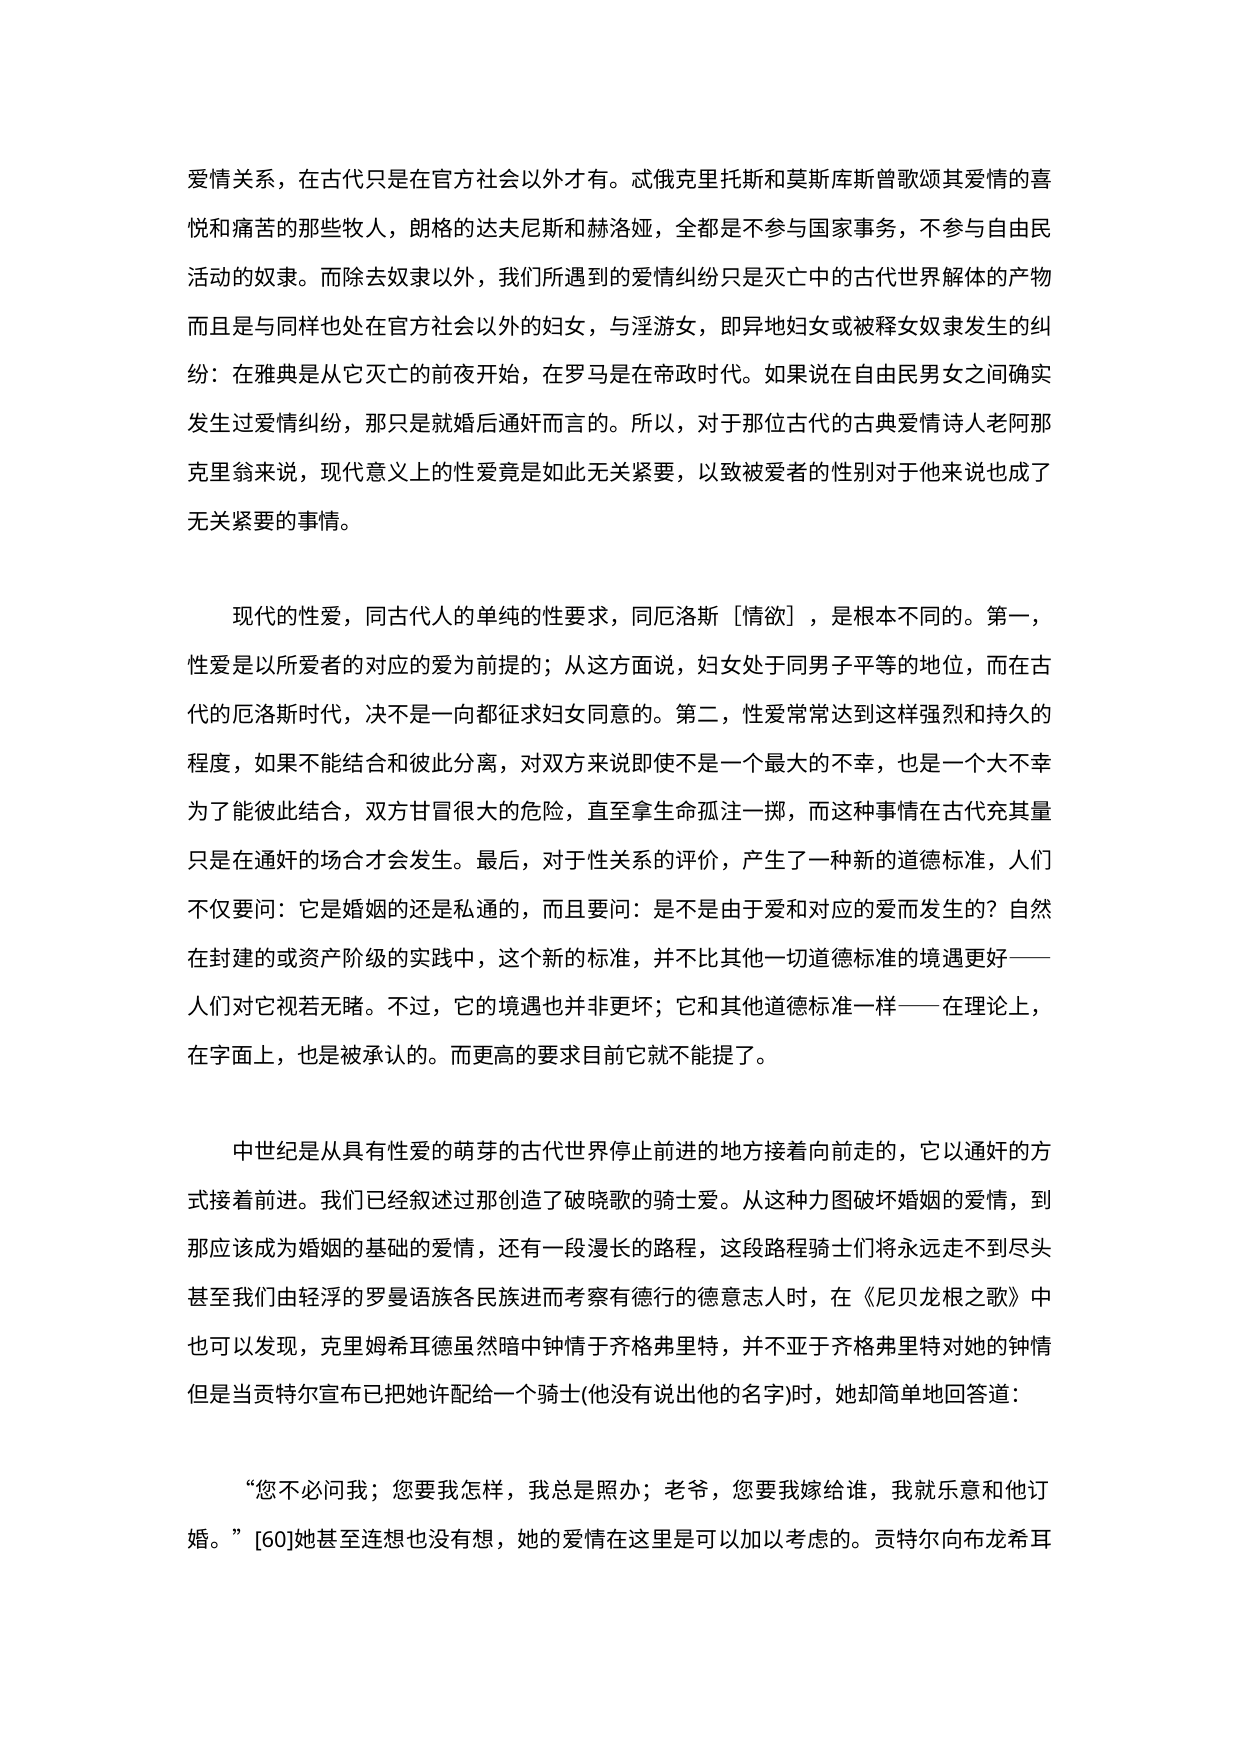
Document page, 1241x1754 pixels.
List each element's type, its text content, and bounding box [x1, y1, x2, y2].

text 中世纪是从具有性爱的萌芽的古代世界停止前进的地方接着向前走的，它以通奸的方式接着前进。我们已经叙述过那创造了破晓歌的骑士爱。从这种力图破坏婚姻的爱情，到那应该成为婚姻的基础的爱情，还有一段漫长的路程，这段路程骑士们将永远走不到尽头。甚至我们由轻浮的罗曼语族各民族进而考察有德行的德意志人时，在《尼贝龙根之歌》中也可以发现，克里姆希耳德虽然暗中钟情于齐格弗里特，并不亚于齐格弗里特对她的钟情，但是当贡特尔宣布已把她许配给一个骑士(他没有说出他的名字)时，她却简单地回答道： [187, 1133, 1053, 1410]
text 在中世纪以前，是谈不到个人的性爱的。不言而喻，形态的美丽、亲密的交往、融洽的情性等等，都曾引起异性对于发生性关系的热望；同谁发生这种最亲密的关系，无论对男子还是对女子都不是完全无所谓的。但是这距离现代的性爱还很远很远。在整个古代，婚姻都是由父母为当事人缔结的，当事人则安心顺从。古代所仅有的那一点夫妇之爱，并不是主观的爱好，而是客观的义务；不是婚姻的基础，而是婚姻的附加物。现代意义上的爱情关系，在古代只是在官方社会以外才有。忒俄克里托斯和莫斯库斯曾歌颂其爱情的喜悦和痛苦的那些牧人，朗格的达夫尼斯和赫洛娅，全都是不参与国家事务，不参与自由民活动的奴隶。而除去奴隶以外，我们所遇到的爱情纠纷只是灭亡中的古代世界解体的产物，而且是与同样也处在官方社会以外的妇女，与淫游女，即异地妇女或被释女奴隶发生的纠纷：在雅典是从它灭亡的前夜开始，在罗马是在帝政时代。如果说在自由民男女之间确实发生过爱情纠纷，那只是就婚后通奸而言的。所以，对于那位古代的古典爱情诗人老阿那克里翁来说，现代意义上的性爱竟是如此无关紧要，以致被爱者的性别对于他来说也成了无关紧要的事情。 [187, 162, 1053, 536]
text 现代的性爱，同古代人的单纯的性要求，同厄洛斯［情欲］，是根本不同的。第一，性爱是以所爱者的对应的爱为前提的；从这方面说，妇女处于同男子平等的地位，而在古代的厄洛斯时代，决不是一向都征求妇女同意的。第二，性爱常常达到这样强烈和持久的程度，如果不能结合和彼此分离，对双方来说即使不是一个最大的不幸，也是一个大不幸；为了能彼此结合，双方甘冒很大的危险，直至拿生命孤注一掷，而这种事情在古代充其量只是在通奸的场合才会发生。最后，对于性关系的评价，产生了一种新的道德标准，人们不仅要问：它是婚姻的还是私通的，而且要问：是不是由于爱和对应的爱而发生的？自然，在封建的或资产阶级的实践中，这个新的标准，并不比其他一切道德标准的境遇更好——人们对它视若无睹。不过，它的境遇也并非更坏；它和其他道德标准一样——在理论上，在字面上，也是被承认的。而更高的要求目前它就不能提了。 [187, 599, 1053, 1070]
text “您不必问我；您要我怎样，我总是照办；老爷，您要我嫁给谁，我就乐意和他订婚。”[60]她甚至连想也没有想，她的爱情在这里是可以加以考虑的。贡特尔向布龙希耳 [187, 1473, 1053, 1554]
